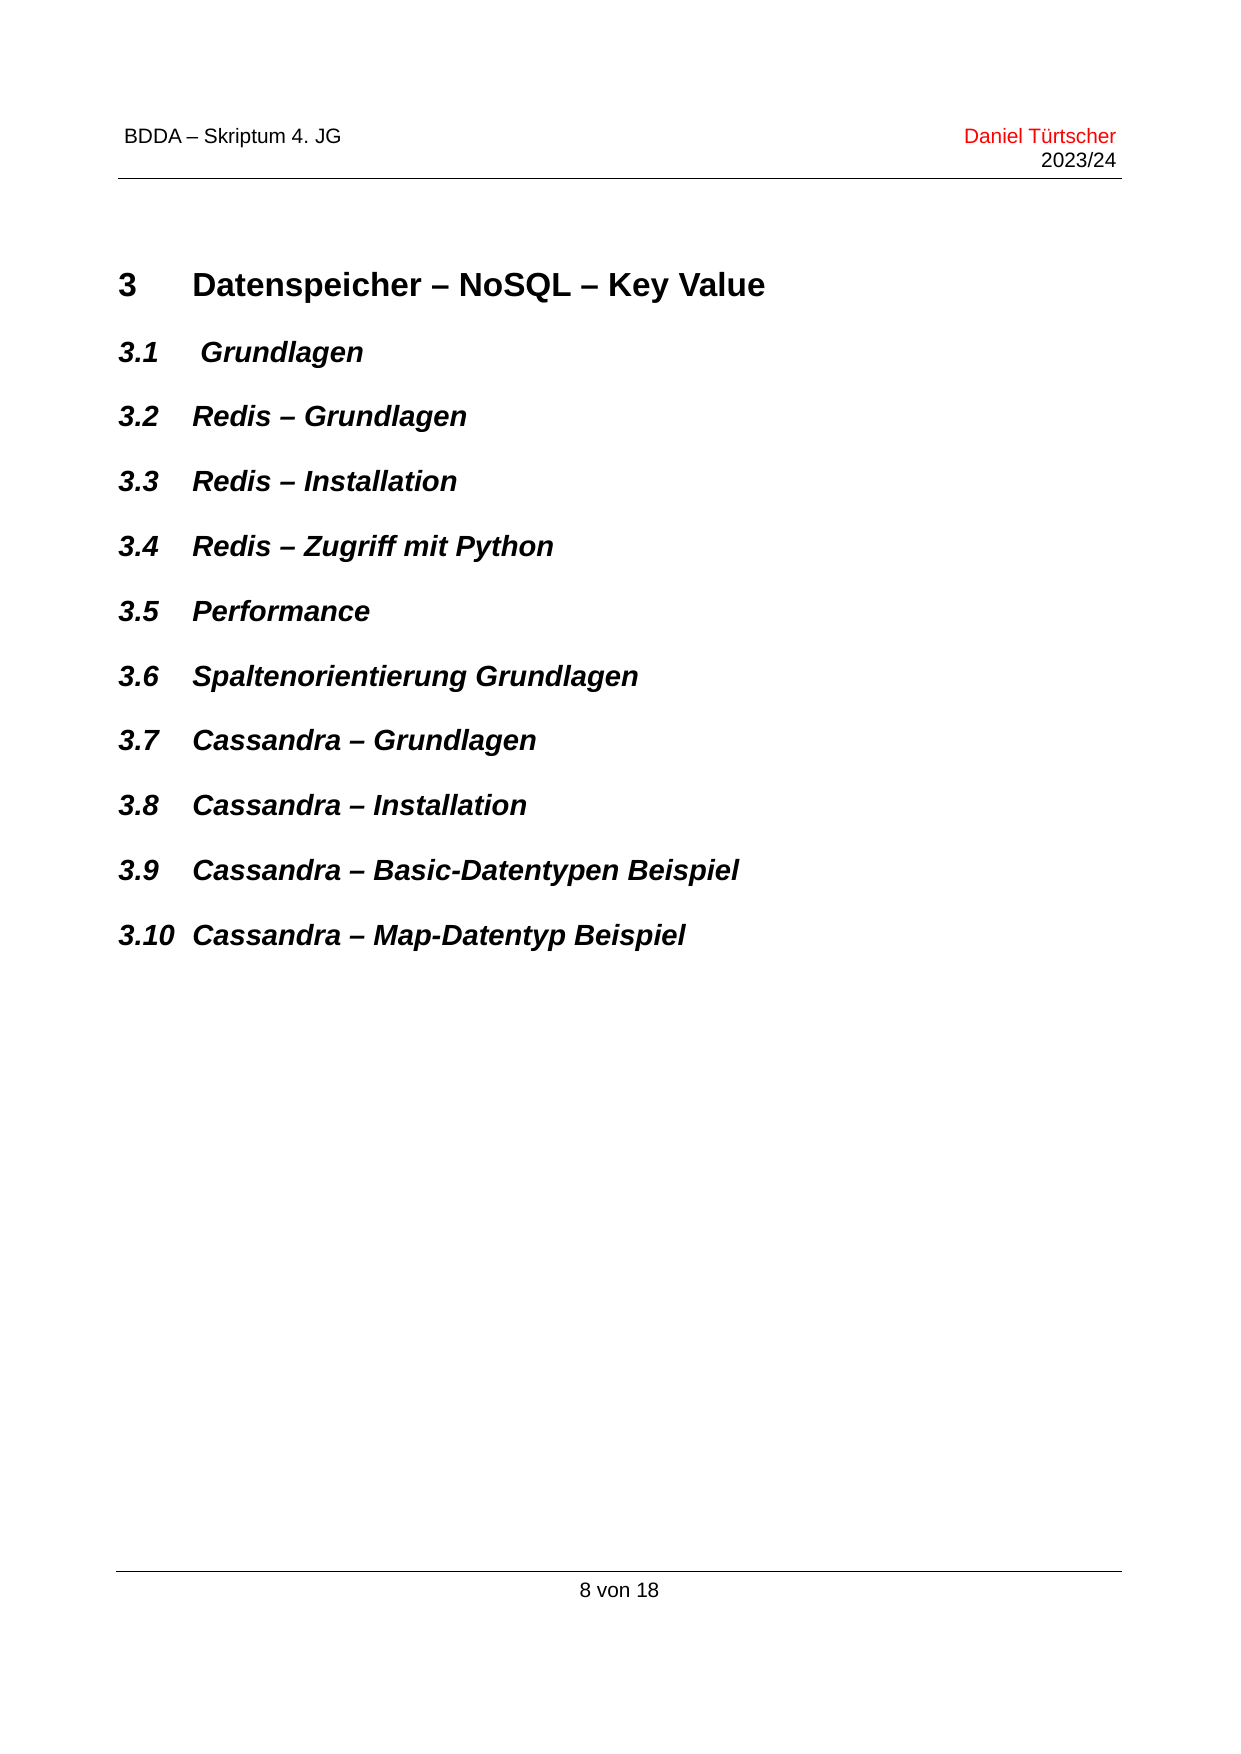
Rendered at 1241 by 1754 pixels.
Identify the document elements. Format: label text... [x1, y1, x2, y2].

subtitle Spaltenorientierung Grundlagen [118, 659, 1122, 692]
subtitle Redis – Grundlagen [118, 399, 1122, 433]
subtitle Cassandra – Basic-Datentypen Beispiel [118, 853, 1122, 887]
subtitle Performance [118, 594, 1122, 627]
subtitle Redis – Zugriff mit Python [118, 529, 1122, 563]
subtitle Cassandra – Installation [118, 788, 1122, 822]
subtitle Grundlagen [118, 335, 1122, 368]
subtitle Redis – Installation [118, 464, 1122, 498]
subtitle Datenspeicher – NoSQL – Key Value [118, 265, 1122, 303]
subtitle Cassandra – Grundlagen [118, 723, 1122, 757]
subtitle Cassandra – Map-Datentyp Beispiel [118, 918, 1122, 951]
